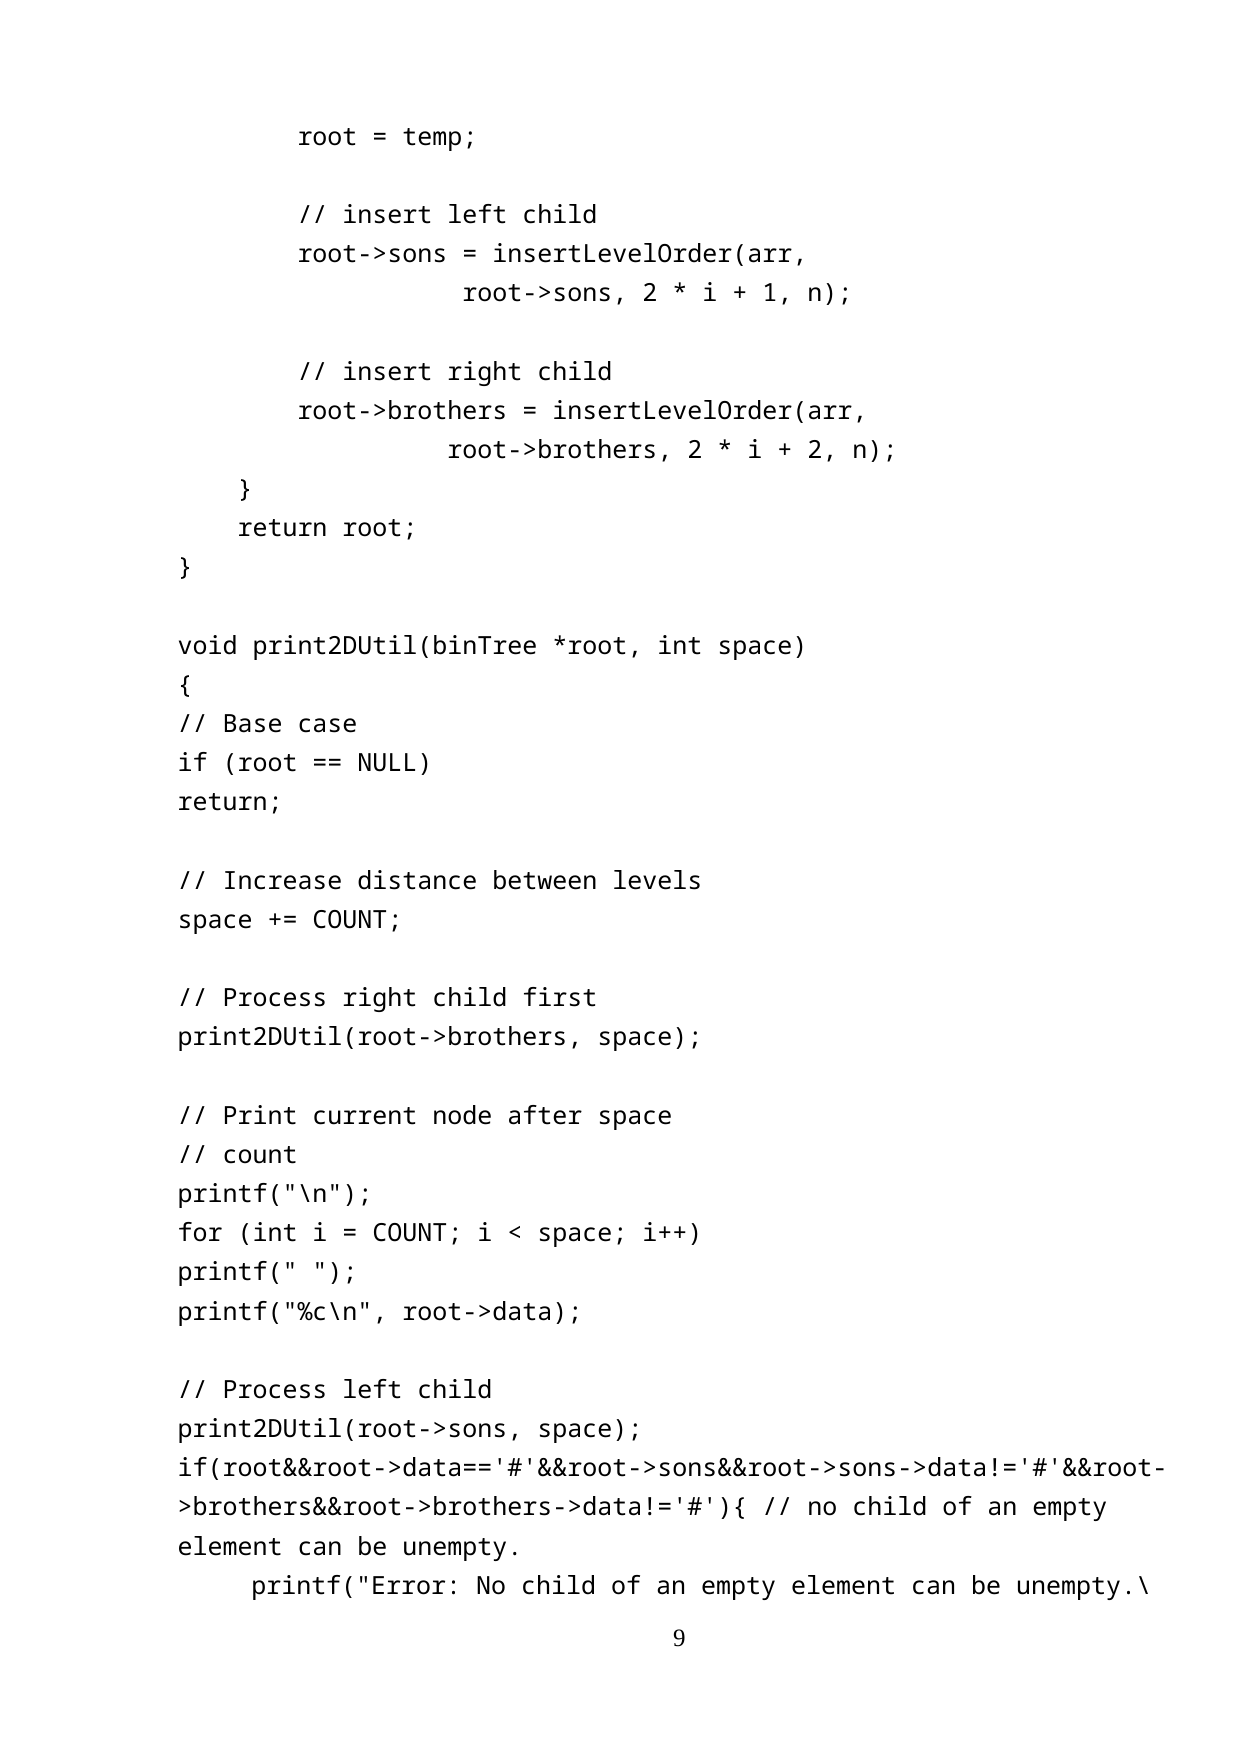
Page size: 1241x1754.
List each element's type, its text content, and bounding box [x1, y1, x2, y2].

text if(root&&root->data=='#'&&root->sons&&root->sons->data!='#'&&root->brothers&&root->brothers->data!='#'){ // no child of an empty element can be unempty. [177, 1450, 1181, 1562]
text // count [177, 1136, 1181, 1171]
text printf("%c\n", root->data); [177, 1293, 1181, 1327]
text return; [177, 784, 1181, 818]
text printf(" "); [177, 1254, 1181, 1288]
text // Process left child [177, 1371, 1181, 1406]
text // Process right child first [177, 980, 1181, 1014]
text space += COUNT; [177, 901, 1181, 936]
text void print2DUtil(binTree *root, int space) [177, 627, 1181, 661]
text for (int i = COUNT; i < space; i++) [177, 1215, 1181, 1249]
text root->brothers = insertLevelOrder(arr, [177, 392, 1181, 426]
text { [177, 666, 1181, 701]
text // Print current node after space [177, 1097, 1181, 1131]
text return root; [177, 510, 1181, 544]
text // Increase distance between levels [177, 862, 1181, 896]
text root->brothers, 2 * i + 2, n); [177, 431, 1181, 466]
text if (root == NULL) [177, 745, 1181, 779]
text } [177, 549, 1181, 583]
text // insert right child [177, 353, 1181, 387]
text // Base case [177, 706, 1181, 740]
text root->sons, 2 * i + 1, n); [177, 275, 1181, 309]
text print2DUtil(root->sons, space); [177, 1411, 1181, 1445]
text } [177, 471, 1181, 505]
text // insert left child [177, 196, 1181, 231]
text printf("Error: No child of an empty element can be unempty.\ [177, 1567, 1181, 1601]
text print2DUtil(root->brothers, space); [177, 1019, 1181, 1053]
text root = temp; [177, 118, 1181, 152]
text printf("\n"); [177, 1176, 1181, 1210]
text root->sons = insertLevelOrder(arr, [177, 236, 1181, 270]
